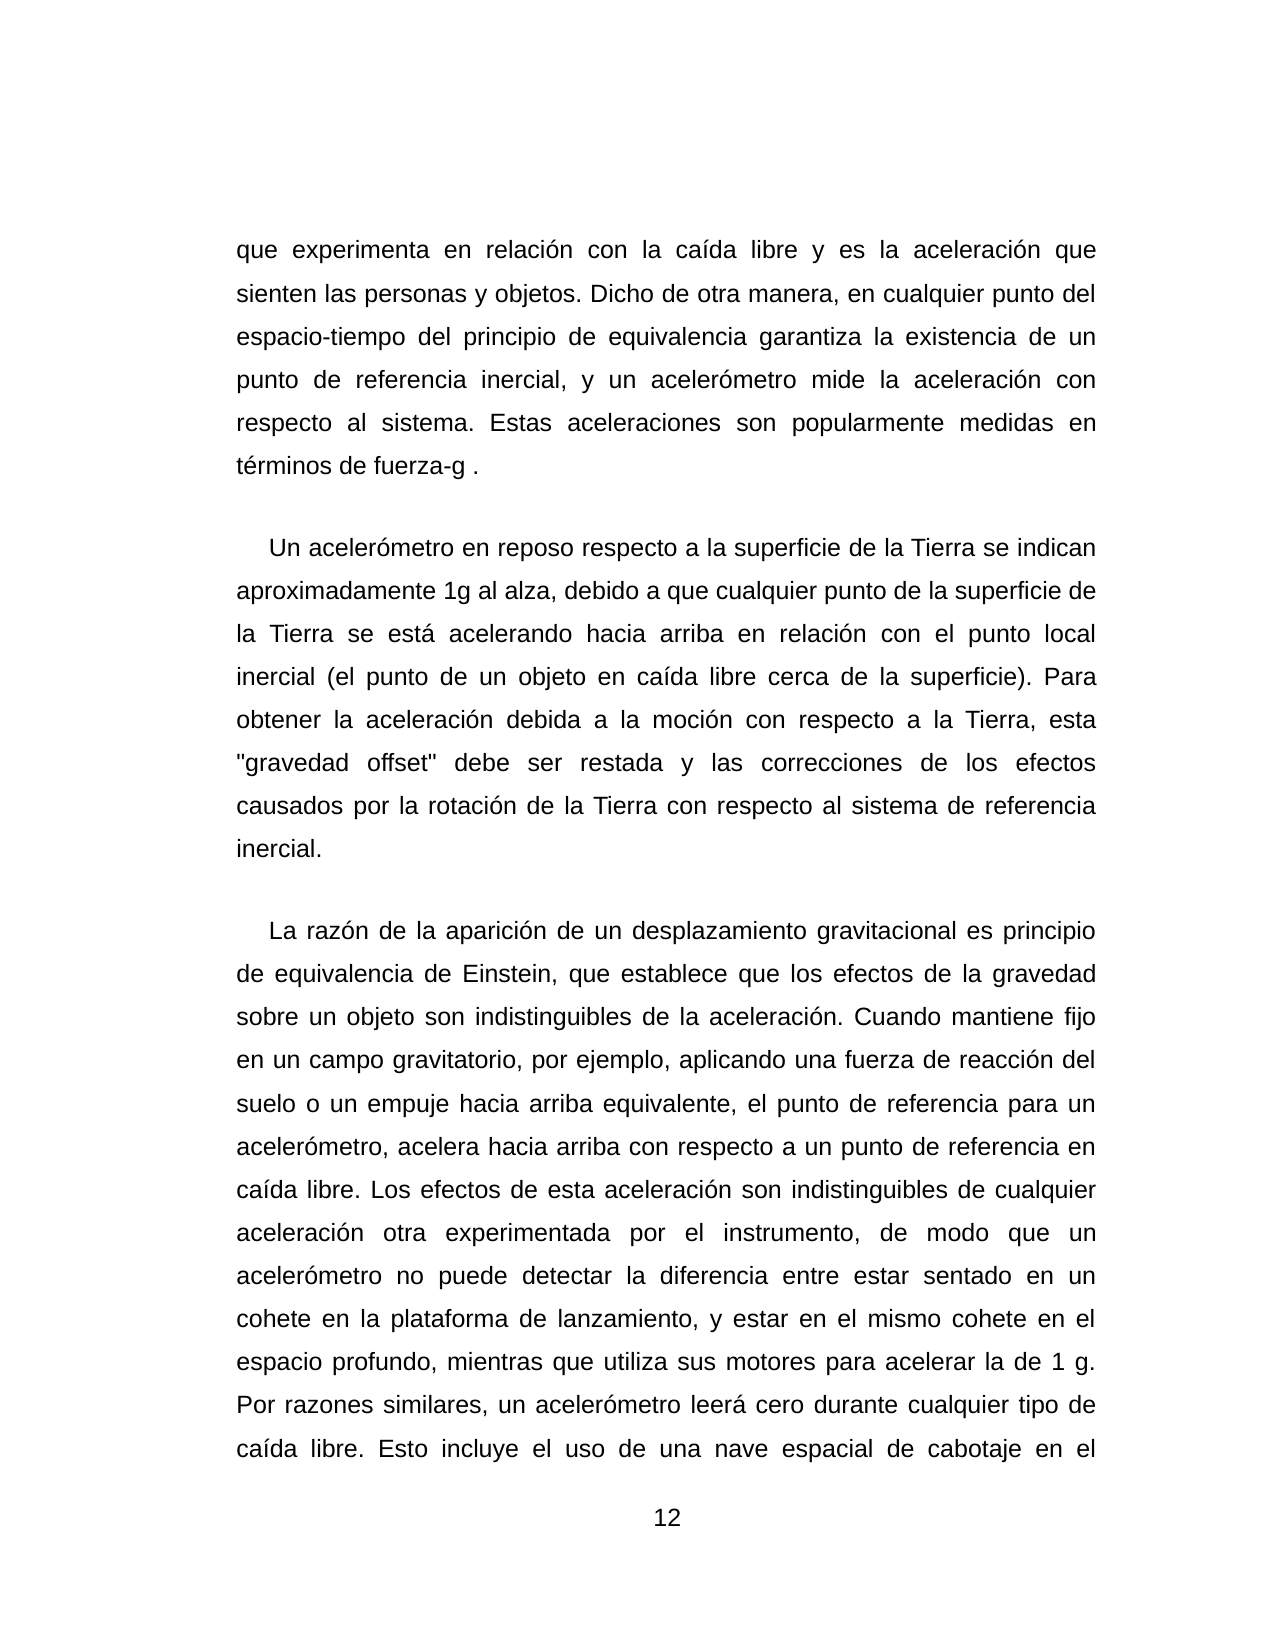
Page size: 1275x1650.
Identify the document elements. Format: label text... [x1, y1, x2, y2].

text La razón de la aparición de un desplazamiento gravitacional es principio de equivalencia de Einstein, que establece que los efectos de la gravedad sobre un objeto son indistinguibles de la aceleración. Cuando mantiene fijo en un campo gravitatorio, por ejemplo, aplicando una fuerza de reacción del suelo o un empuje hacia arriba equivalente, el punto de referencia para un acelerómetro, acelera hacia arriba con respecto a un punto de referencia en caída libre. Los efectos de esta aceleración son indistinguibles de cualquier aceleración otra experimentada por el instrumento, de modo que un acelerómetro no puede detectar la diferencia entre estar sentado en un cohete en la plataforma de lanzamiento, y estar en el mismo cohete en el espacio profundo, mientras que utiliza sus motores para acelerar la de 1 g. Por razones similares, un acelerómetro leerá cero durante cualquier tipo de caída libre. Esto incluye el uso de una nave espacial de cabotaje en el [236, 916, 1098, 1462]
text que experimenta en relación con la caída libre y es la aceleración que sienten las personas y objetos. Dicho de otra manera, en cualquier punto del espacio-tiempo del principio de equivalencia garantiza la existencia de un punto de referencia inercial, y un acelerómetro mide la aceleración con respecto al sistema. Estas aceleraciones son popularmente medidas en términos de fuerza-g . [236, 235, 1098, 480]
text Un acelerómetro en reposo respecto a la superficie de la Tierra se indican aproximadamente 1g al alza, debido a que cualquier punto de la superficie de la Tierra se está acelerando hacia arriba en relación con el punto local inercial (el punto de un objeto en caída libre cerca de la superficie). Para obtener la aceleración debida a la moción con respecto a la Tierra, esta "gravedad offset" debe ser restada y las correcciones de los efectos causados ​​por la rotación de la Tierra con respecto al sistema de referencia inercial. [236, 533, 1098, 863]
